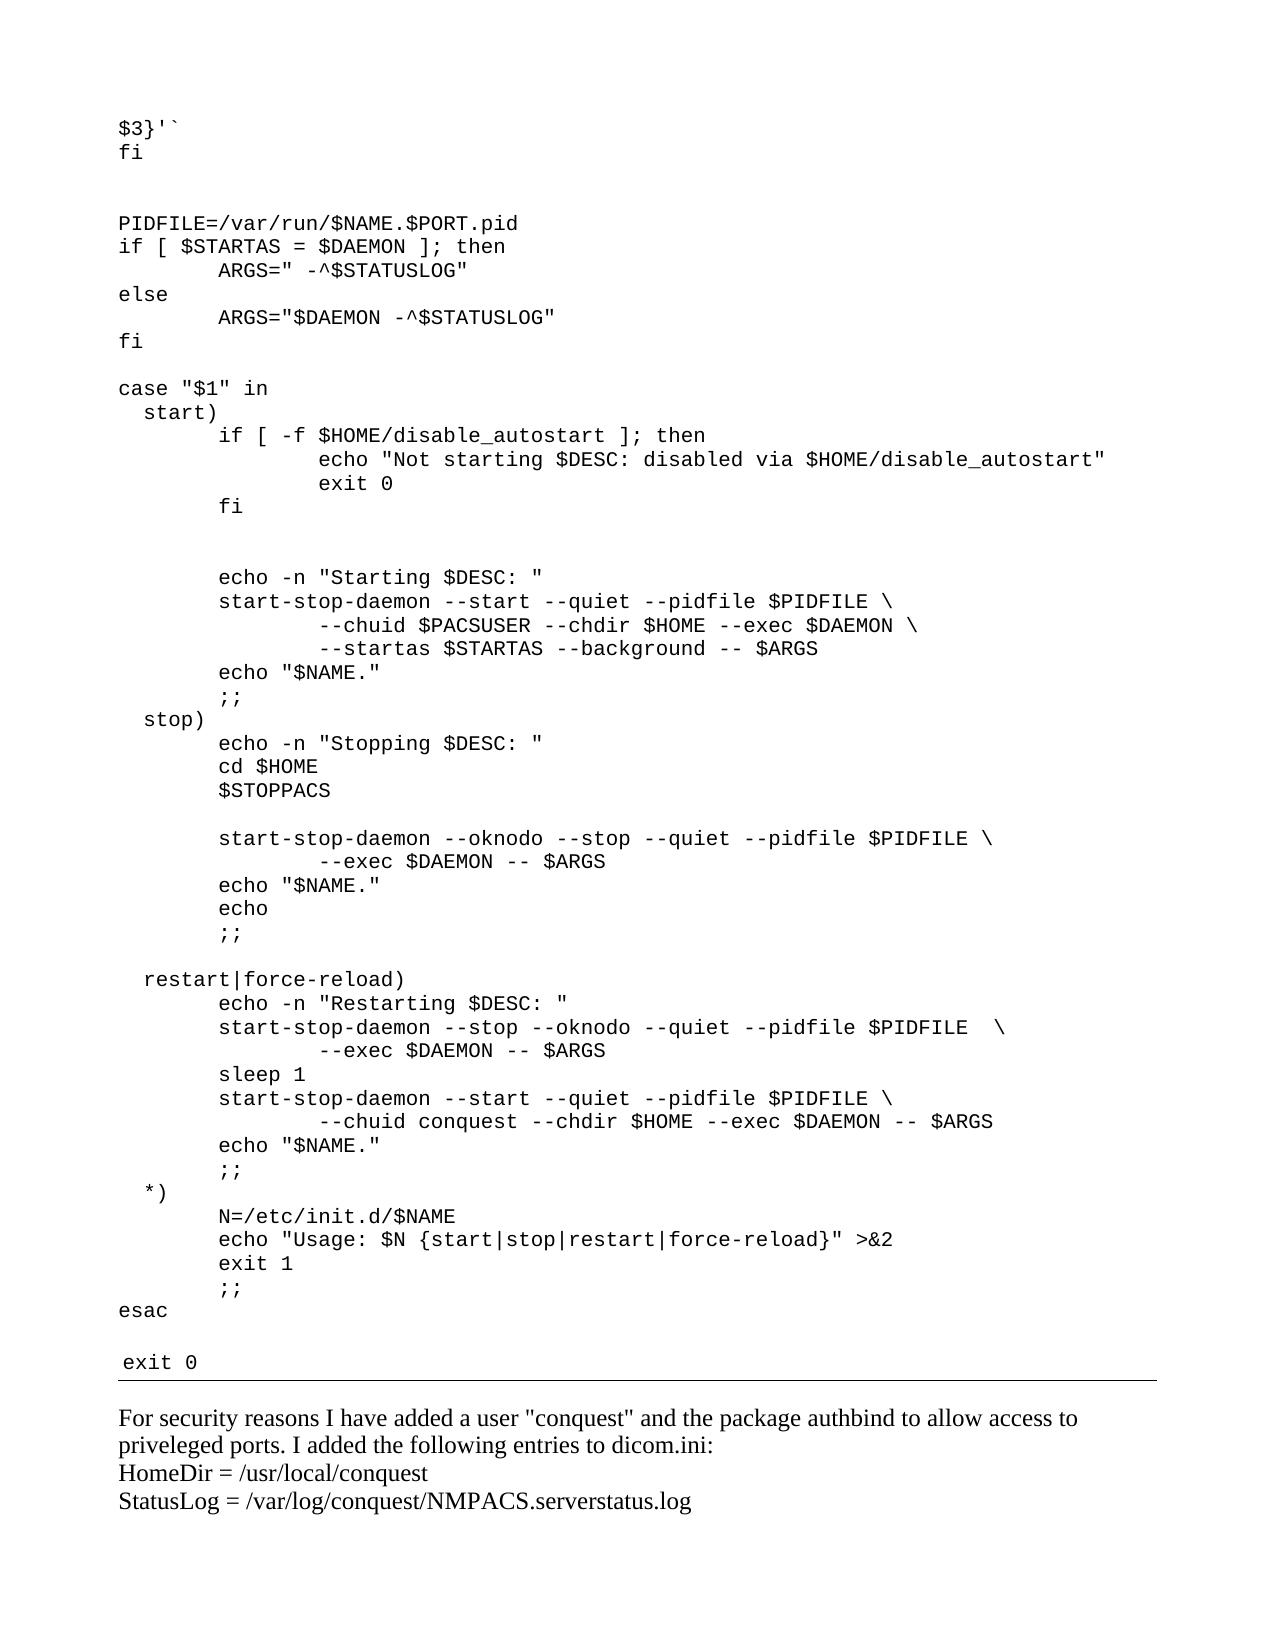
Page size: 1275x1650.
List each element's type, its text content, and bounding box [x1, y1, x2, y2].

text PIDFILE=/var/run/$NAME.$PORT.pid [118, 213, 1157, 236]
text echo -n "Starting $DESC: " [118, 567, 1157, 591]
text fi [118, 142, 1157, 165]
text --chuid conquest --chdir $HOME --exec $DAEMON -- $ARGS [118, 1111, 1157, 1135]
text echo [118, 898, 1157, 922]
text --chuid $PACSUSER --chdir $HOME --exec $DAEMON \ [118, 615, 1157, 638]
text $3}'` [118, 118, 1157, 142]
text N=/etc/init.d/$NAME [118, 1206, 1157, 1229]
text ARGS=" -^$STATUSLOG" [118, 260, 1157, 284]
text if [ -f $HOME/disable_autostart ]; then [118, 426, 1157, 449]
text restart|force-reload) [118, 969, 1157, 993]
text --exec $DAEMON -- $ARGS [118, 851, 1157, 875]
text start-stop-daemon --start --quiet --pidfile $PIDFILE \ [118, 591, 1157, 615]
text else [118, 284, 1157, 307]
text case "$1" in [118, 378, 1157, 402]
text exit 1 [118, 1253, 1157, 1277]
text echo "Not starting $DESC: disabled via $HOME/disable_autostart" [118, 449, 1157, 473]
text *) [118, 1182, 1157, 1206]
text echo "Usage: $N {start|stop|restart|force-reload}" >&2 [118, 1229, 1157, 1253]
text sleep 1 [118, 1064, 1157, 1088]
text stop) [118, 709, 1157, 733]
text start-stop-daemon --oknodo --stop --quiet --pidfile $PIDFILE \ [118, 827, 1157, 851]
text esac [118, 1300, 1157, 1324]
text ;; [118, 922, 1157, 946]
text start-stop-daemon --start --quiet --pidfile $PIDFILE \ [118, 1088, 1157, 1111]
text HomeDir = /usr/local/conquest [118, 1459, 1157, 1487]
text ARGS="$DAEMON -^$STATUSLOG" [118, 307, 1157, 331]
text cd $HOME [118, 757, 1157, 780]
text if [ $STARTAS = $DAEMON ]; then [118, 236, 1157, 260]
text $STOPPACS [118, 780, 1157, 804]
text ;; [118, 686, 1157, 709]
text echo -n "Stopping $DESC: " [118, 733, 1157, 757]
text echo "$NAME." [118, 662, 1157, 686]
text fi [118, 496, 1157, 520]
text ;; [118, 1277, 1157, 1300]
text For security reasons I have added a user "conquest" and the package authbind to allow access to priveleged ports. I added the following entries to dicom.ini: [118, 1404, 1157, 1459]
text fi [118, 331, 1157, 354]
text ;; [118, 1158, 1157, 1182]
text --exec $DAEMON -- $ARGS [118, 1040, 1157, 1064]
text start-stop-daemon --stop --oknodo --quiet --pidfile $PIDFILE \ [118, 1017, 1157, 1040]
text exit 0 [118, 1348, 1157, 1380]
text exit 0 [118, 473, 1157, 496]
text echo "$NAME." [118, 1135, 1157, 1158]
text echo -n "Restarting $DESC: " [118, 993, 1157, 1017]
text echo "$NAME." [118, 875, 1157, 898]
text --startas $STARTAS --background -- $ARGS [118, 638, 1157, 662]
text StatusLog = /var/log/conquest/NMPACS.serverstatus.log [118, 1487, 1157, 1515]
text start) [118, 402, 1157, 426]
